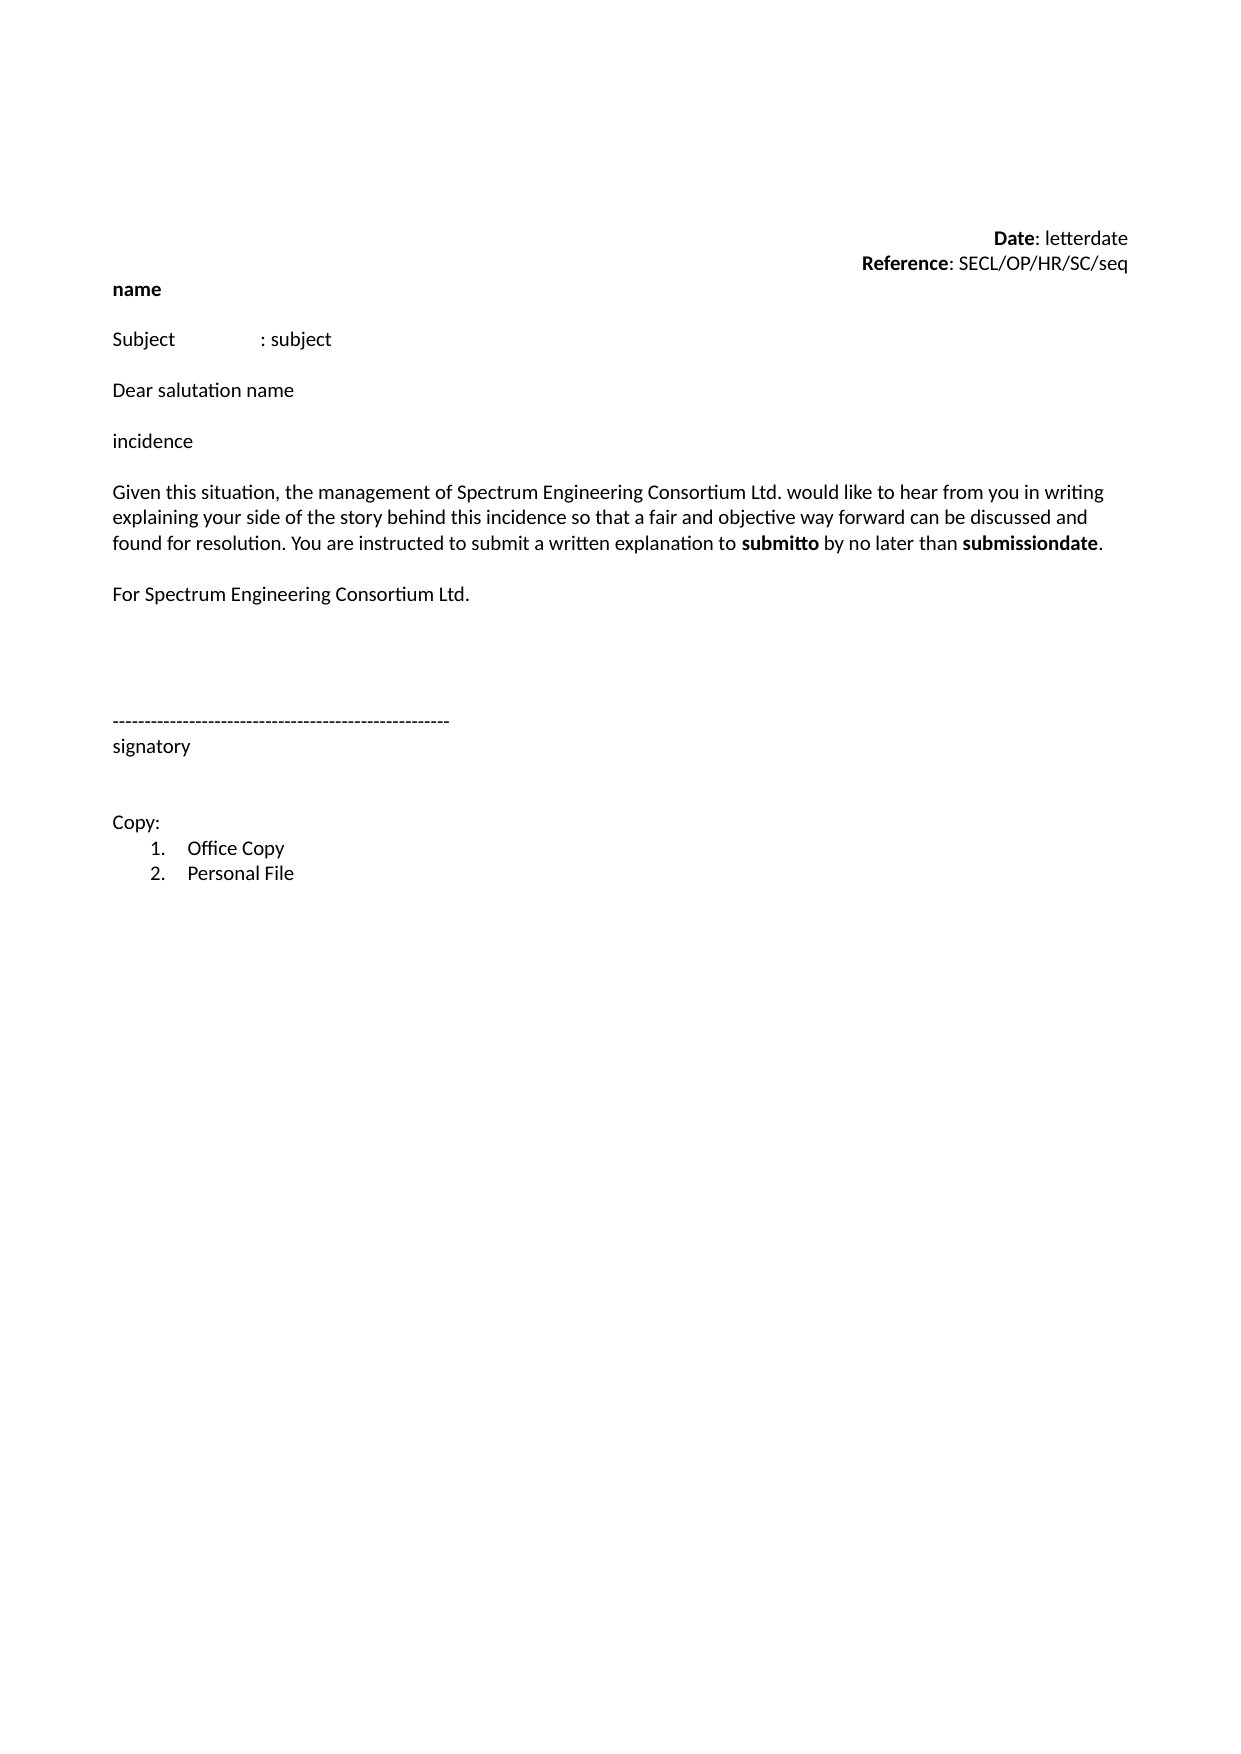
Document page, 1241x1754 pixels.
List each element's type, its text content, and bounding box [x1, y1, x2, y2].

list Personal File [150, 860, 1128, 886]
text Dear salutation name [112, 377, 1128, 403]
text signatory [112, 733, 1128, 759]
text name [112, 276, 1128, 301]
text Copy: [112, 809, 1128, 835]
text Given this situation, the management of Spectrum Engineering Consortium Ltd. would like to hear from you in writing explaining your side of the story behind this incidence so that a fair and objective way forward can be discussed and found for resolution. You are instructed to submit a written explanation to submitto by no later than submissiondate. [112, 479, 1128, 555]
text ----------------------------------------------------- [112, 708, 1128, 733]
text For Spectrum Engineering Consortium Ltd. [112, 581, 1128, 606]
text incidence [112, 428, 1128, 454]
list Office Copy [150, 835, 1128, 860]
text Reference: SECL/OP/HR/SC/seq [112, 250, 1128, 276]
text Date: letterdate [112, 225, 1128, 250]
text Subject : subject [112, 327, 1128, 352]
